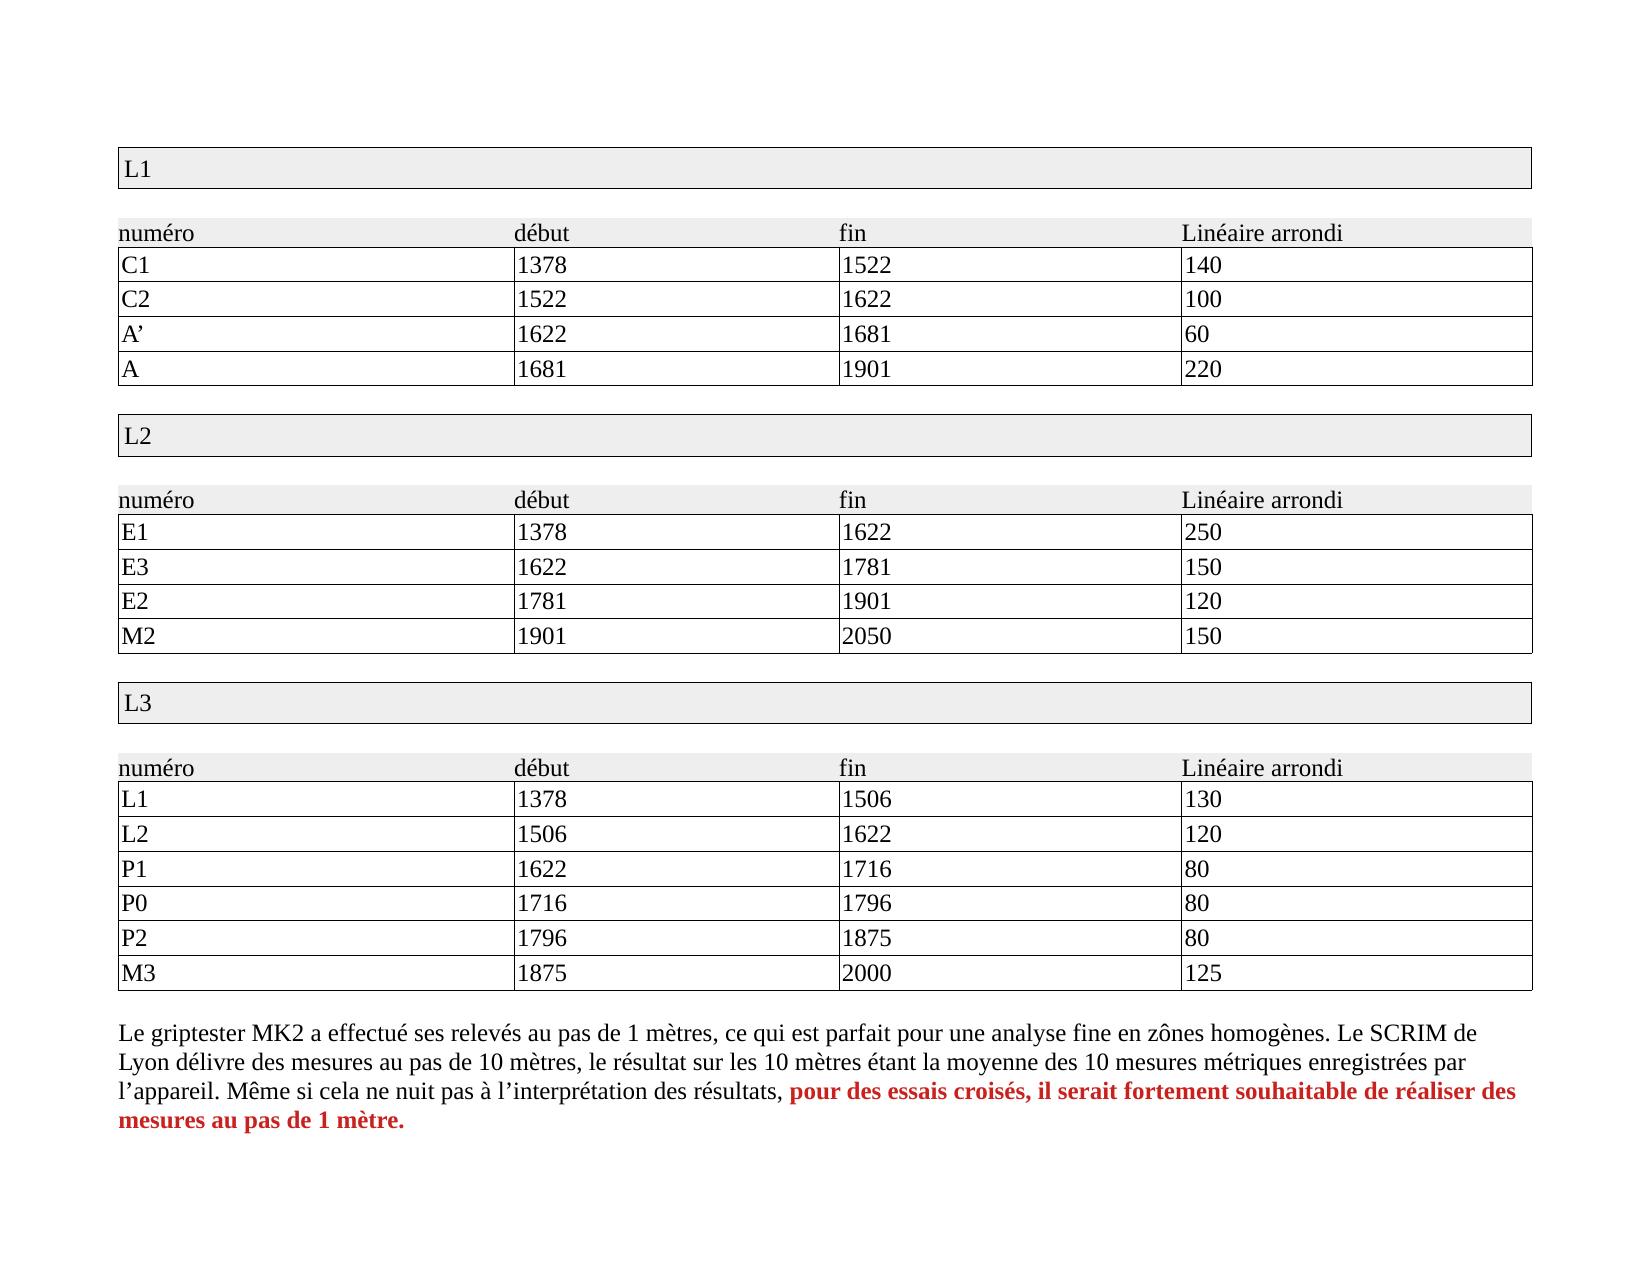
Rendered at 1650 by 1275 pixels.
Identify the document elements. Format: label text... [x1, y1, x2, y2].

table_cell P1 [119, 852, 514, 886]
table_cell 120 [1182, 585, 1532, 618]
table_cell 80 [1182, 852, 1532, 886]
table_cell M3 [119, 956, 514, 989]
table_header numéro [118, 485, 514, 514]
table_cell 1796 [515, 921, 839, 955]
table_cell 1378 [515, 248, 839, 281]
table_cell 125 [1182, 956, 1532, 989]
table_header Linéaire arrondi [1181, 753, 1532, 781]
table_header L2 [119, 415, 1531, 456]
table_cell 130 [1182, 782, 1532, 816]
table_cell 1716 [840, 852, 1181, 886]
table_cell 1681 [840, 317, 1181, 351]
table_cell P0 [119, 887, 514, 920]
table_cell 80 [1182, 921, 1532, 955]
table_cell 140 [1182, 248, 1532, 281]
table_cell C2 [119, 282, 514, 316]
table_cell L2 [119, 817, 514, 851]
table_cell 1622 [840, 515, 1181, 549]
table_header fin [839, 218, 1181, 247]
table_cell 150 [1182, 619, 1532, 653]
table_cell 1622 [840, 817, 1181, 851]
table_cell A [119, 352, 514, 385]
table_cell L1 [119, 782, 514, 816]
table_cell 1681 [515, 352, 839, 385]
table_cell 1622 [515, 317, 839, 351]
table_cell 1875 [515, 956, 839, 989]
table_cell 1378 [515, 515, 839, 549]
table_cell 150 [1182, 550, 1532, 583]
table_cell 1622 [515, 852, 839, 886]
table_cell E2 [119, 585, 514, 618]
table_cell 1875 [840, 921, 1181, 955]
table_cell 1378 [515, 782, 839, 816]
table_header numéro [118, 753, 514, 781]
table_cell 1622 [840, 282, 1181, 316]
table_header Linéaire arrondi [1181, 218, 1532, 247]
table_header début [514, 753, 839, 781]
table_cell 60 [1182, 317, 1532, 351]
table_header début [514, 218, 839, 247]
table_cell 250 [1182, 515, 1532, 549]
table_cell 2000 [840, 956, 1181, 989]
table_cell A’ [119, 317, 514, 351]
table_cell 1506 [840, 782, 1181, 816]
table_cell 1901 [515, 619, 839, 653]
table_cell 2050 [840, 619, 1181, 653]
table_header numéro [118, 218, 514, 247]
table_header fin [839, 753, 1181, 781]
table_cell E3 [119, 550, 514, 583]
table_cell 1781 [515, 585, 839, 618]
table_cell 1622 [515, 550, 839, 583]
table_cell 1716 [515, 887, 839, 920]
table_header L3 [119, 683, 1531, 723]
table_cell M2 [119, 619, 514, 653]
table_header fin [839, 485, 1181, 514]
table_cell C1 [119, 248, 514, 281]
table_cell 100 [1182, 282, 1532, 316]
table_cell P2 [119, 921, 514, 955]
table_header début [514, 485, 839, 514]
table_cell 1796 [840, 887, 1181, 920]
table_header Linéaire arrondi [1181, 485, 1532, 514]
table_cell 1901 [840, 585, 1181, 618]
table_cell 1781 [840, 550, 1181, 583]
table_cell 220 [1182, 352, 1532, 385]
table_cell 1506 [515, 817, 839, 851]
table_cell 1901 [840, 352, 1181, 385]
table_cell 1522 [515, 282, 839, 316]
table_header L1 [119, 148, 1531, 188]
table_cell 1522 [840, 248, 1181, 281]
table_cell 80 [1182, 887, 1532, 920]
text Le griptester MK2 a effectué ses relevés au pas de 1 mètres, ce qui est parfait pour une analyse fine en zônes homogènes. Le SCRIM de Lyon délivre des mesures au pas de 10 mètres, le résultat sur les 10 mètres étant la moyenne des 10 mesures métriques enregistrées par l’appareil. Même si cela ne nuit pas à l’interprétation des résultats, pour des essais croisés, il serait fortement souhaitable de réaliser des mesures au pas de 1 mètre. [118, 1018, 1532, 1133]
table_cell E1 [119, 515, 514, 549]
table_cell 120 [1182, 817, 1532, 851]
